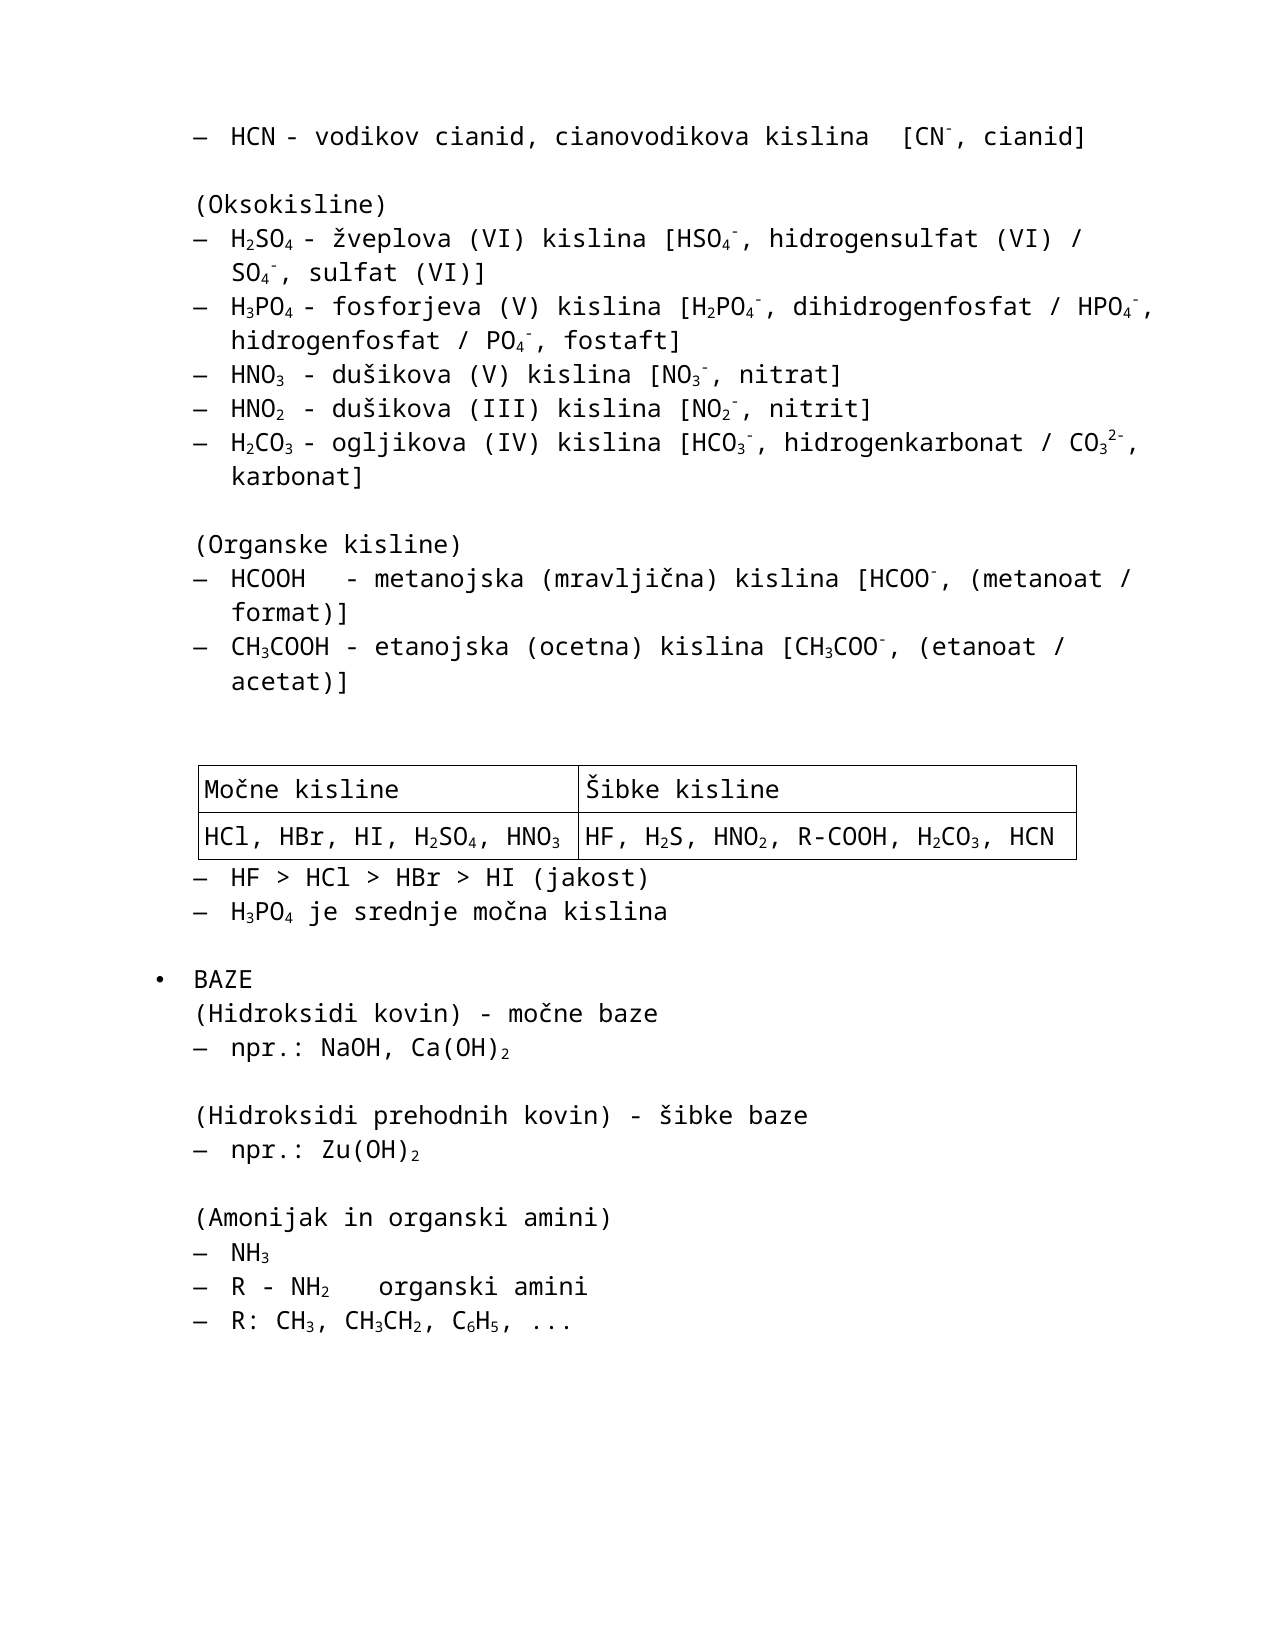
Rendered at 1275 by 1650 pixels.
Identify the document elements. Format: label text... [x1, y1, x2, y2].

table_header Šibke kisline [579, 766, 1076, 812]
list H3PO4 - fosforjeva (V) kislina [H2PO4-, dihidrogenfosfat / HPO4-, hidrogenfosfat / PO4-, fostaft] [193, 288, 1157, 357]
table_cell HCl, HBr, HI, H2SO4, HNO3 [199, 813, 578, 858]
list BAZE [156, 962, 1157, 996]
list npr.: Zu(OH)2 [193, 1132, 1157, 1166]
list (Hidroksidi prehodnih kovin) - šibke baze [156, 1098, 1157, 1132]
list H2SO4 - žveplova (VI) kislina [HSO4-, hidrogensulfat (VI) / SO4-, sulfat (VI)] [193, 220, 1157, 288]
list HCOOH - metanojska (mravljična) kislina [HCOO-, (metanoat / format)] [193, 561, 1157, 629]
list (Hidroksidi kovin) - močne baze [156, 996, 1157, 1030]
list (Oksokisline) [156, 186, 1157, 220]
list HCN - vodikov cianid, cianovodikova kislina [CN-, cianid] [193, 118, 1157, 152]
list R: CH3, CH3CH2, C6H5, ... [193, 1302, 1157, 1336]
list (Amonijak in organski amini) [156, 1200, 1157, 1234]
list H2CO3 - ogljikova (IV) kislina [HCO3-, hidrogenkarbonat / CO32-, karbonat] [193, 425, 1157, 493]
list (Organske kisline) [156, 527, 1157, 561]
list H3PO4 je srednje močna kislina [193, 893, 1157, 928]
list HNO3 - dušikova (V) kislina [NO3-, nitrat] [193, 357, 1157, 391]
list CH3COOH - etanojska (ocetna) kislina [CH3COO-, (etanoat / acetat)] [193, 629, 1157, 697]
list HF > HCl > HBr > HI (jakost) [193, 859, 1157, 893]
list NH3 [193, 1234, 1157, 1268]
list npr.: NaOH, Ca(OH)2 [193, 1030, 1157, 1064]
list HNO2 - dušikova (III) kislina [NO2-, nitrit] [193, 391, 1157, 425]
table_cell HF, H2S, HNO2, R-COOH, H2CO3, HCN [579, 813, 1076, 858]
table_header Močne kisline [199, 766, 578, 812]
list R - NH2 organski amini [193, 1268, 1157, 1302]
